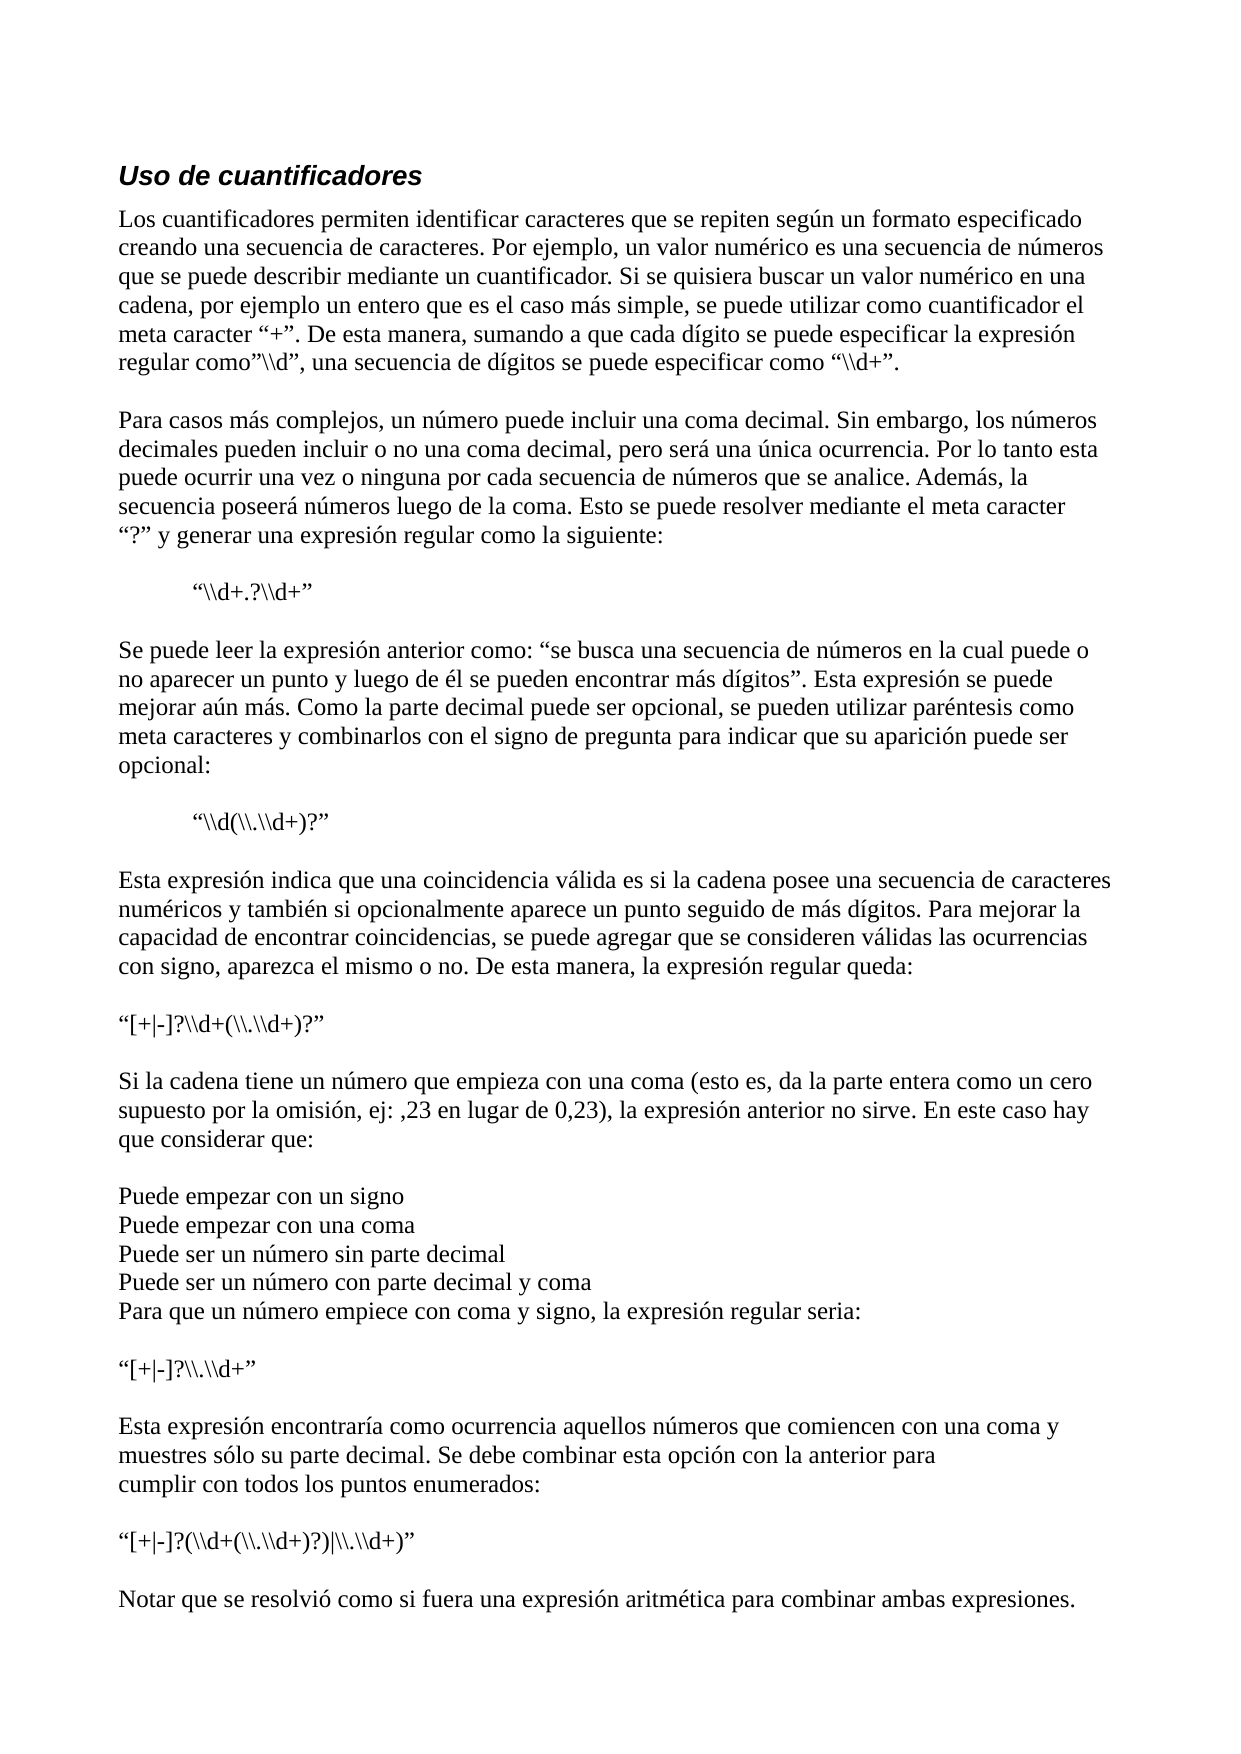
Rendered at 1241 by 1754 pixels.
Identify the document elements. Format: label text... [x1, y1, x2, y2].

text decimales pueden incluir o no una coma decimal, pero será una única ocurrencia. Por lo tanto esta [118, 434, 1122, 462]
text no aparecer un punto y luego de él se pueden encontrar más dígitos”. Esta expresión se puede [118, 664, 1122, 692]
text Los cuantificadores permiten identificar caracteres que se repiten según un formato especificado [118, 204, 1122, 232]
text Puede empezar con una coma [118, 1210, 1122, 1239]
text mejorar aún más. Como la parte decimal puede ser opcional, se pueden utilizar paréntesis como [118, 692, 1122, 721]
text Para casos más complejos, un número puede incluir una coma decimal. Sin embargo, los números [118, 405, 1122, 434]
text meta caracteres y combinarlos con el signo de pregunta para indicar que su aparición puede ser [118, 721, 1122, 750]
text “\\d+.?\\d+” [118, 577, 1122, 606]
text Puede empezar con un signo [118, 1181, 1122, 1210]
text Esta expresión indica que una coincidencia válida es si la cadena posee una secuencia de caracteres numéricos y también si opcionalmente aparece un punto seguido de más dígitos. Para mejorar la capacidad de encontrar coincidencias, se puede agregar que se consideren válidas las ocurrencias con signo, aparezca el mismo o no. De esta manera, la expresión regular queda: [118, 865, 1122, 980]
text que considerar que: [118, 1124, 1122, 1152]
text supuesto por la omisión, ej: ,23 en lugar de 0,23), la expresión anterior no sirve. En este caso hay [118, 1095, 1122, 1124]
text creando una secuencia de caracteres. Por ejemplo, un valor numérico es una secuencia de números que se puede describir mediante un cuantificador. Si se quisiera buscar un valor numérico en una cadena, por ejemplo un entero que es el caso más simple, se puede utilizar como cuantificador el meta caracter “+”. De esta manera, sumando a que cada dígito se puede especificar la expresión regular como”\\d”, una secuencia de dígitos se puede especificar como “\\d+”. [118, 232, 1122, 376]
text cumplir con todos los puntos enumerados: [118, 1469, 1122, 1497]
text “[+|-]?\\.\\d+” [118, 1354, 1122, 1382]
text puede ocurrir una vez o ninguna por cada secuencia de números que se analice. Además, la [118, 462, 1122, 491]
text opcional: [118, 750, 1122, 779]
text secuencia poseerá números luego de la coma. Esto se puede resolver mediante el meta caracter [118, 491, 1122, 520]
text Se puede leer la expresión anterior como: “se busca una secuencia de números en la cual puede o [118, 635, 1122, 664]
text muestres sólo su parte decimal. Se debe combinar esta opción con la anterior para [118, 1440, 1122, 1469]
text Si la cadena tiene un número que empieza con una coma (esto es, da la parte entera como un cero [118, 1066, 1122, 1095]
text “\\d(\\.\\d+)?” [118, 807, 1122, 836]
text Notar que se resolvió como si fuera una expresión aritmética para combinar ambas expresiones. [118, 1584, 1122, 1612]
text “[+|-]?\\d+(\\.\\d+)?” [118, 1009, 1122, 1037]
text Para que un número empiece con coma y signo, la expresión regular seria: [118, 1296, 1122, 1325]
text Esta expresión encontraría como ocurrencia aquellos números que comiencen con una coma y [118, 1411, 1122, 1440]
text Puede ser un número con parte decimal y coma [118, 1267, 1122, 1296]
text “[+|-]?(\\d+(\\.\\d+)?)|\\.\\d+)” [118, 1526, 1122, 1555]
text “?” y generar una expresión regular como la siguiente: [118, 520, 1122, 549]
subtitle Uso de cuantificadores [118, 159, 1122, 191]
text Puede ser un número sin parte decimal [118, 1239, 1122, 1267]
